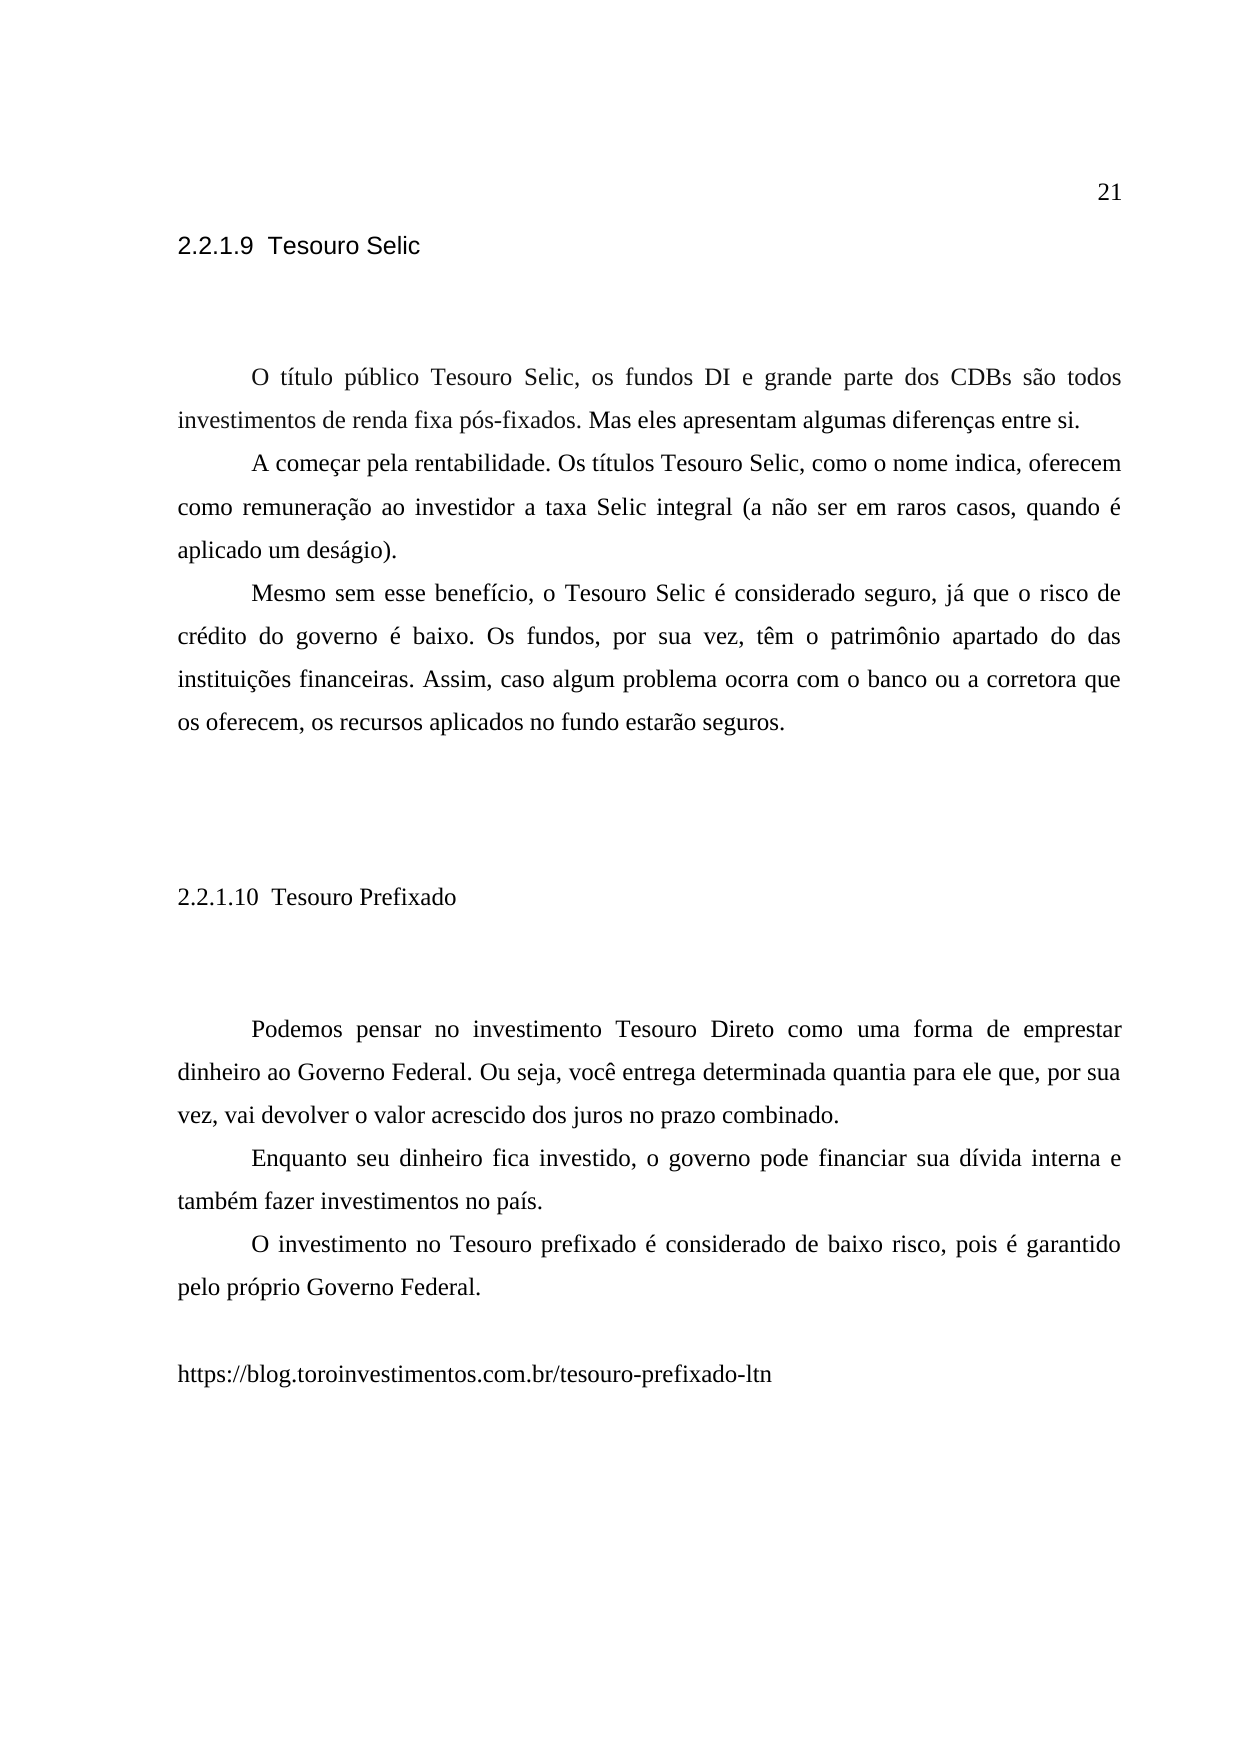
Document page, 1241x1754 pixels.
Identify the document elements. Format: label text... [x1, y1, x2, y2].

text Podemos pensar no investimento Tesouro Direto como uma forma de emprestar dinheiro ao Governo Federal. Ou seja, você entrega determinada quantia para ele que, por sua vez, vai devolver o valor acrescido dos juros no prazo combinado. [177, 1014, 1122, 1129]
subtitle Tesouro Prefixado [177, 882, 1122, 911]
subtitle Tesouro Selic [177, 231, 1122, 259]
text A começar pela rentabilidade. Os títulos Tesouro Selic, como o nome indica, oferecem como remuneração ao investidor a taxa Selic integral (a não ser em raros casos, quando é aplicado um deságio). [177, 448, 1122, 563]
text Enquanto seu dinheiro fica investido, o governo pode financiar sua dívida interna e também fazer investimentos no país. [177, 1143, 1122, 1215]
text https://blog.toroinvestimentos.com.br/tesouro-prefixado-ltn [177, 1359, 1122, 1387]
text O título público Tesouro Selic, os fundos DI e grande parte dos CDBs são todos investimentos de renda fixa pós-fixados. Mas eles apresentam algumas diferenças entre si. [177, 362, 1122, 434]
text Mesmo sem esse benefício, o Tesouro Selic é considerado seguro, já que o risco de crédito do governo é baixo. Os fundos, por sua vez, têm o patrimônio apartado do das instituições financeiras. Assim, caso algum problema ocorra com o banco ou a corretora que os oferecem, os recursos aplicados no fundo estarão seguros. [177, 578, 1122, 736]
text O investimento no Tesouro prefixado é considerado de baixo risco, pois é garantido pelo próprio Governo Federal. [177, 1229, 1122, 1301]
